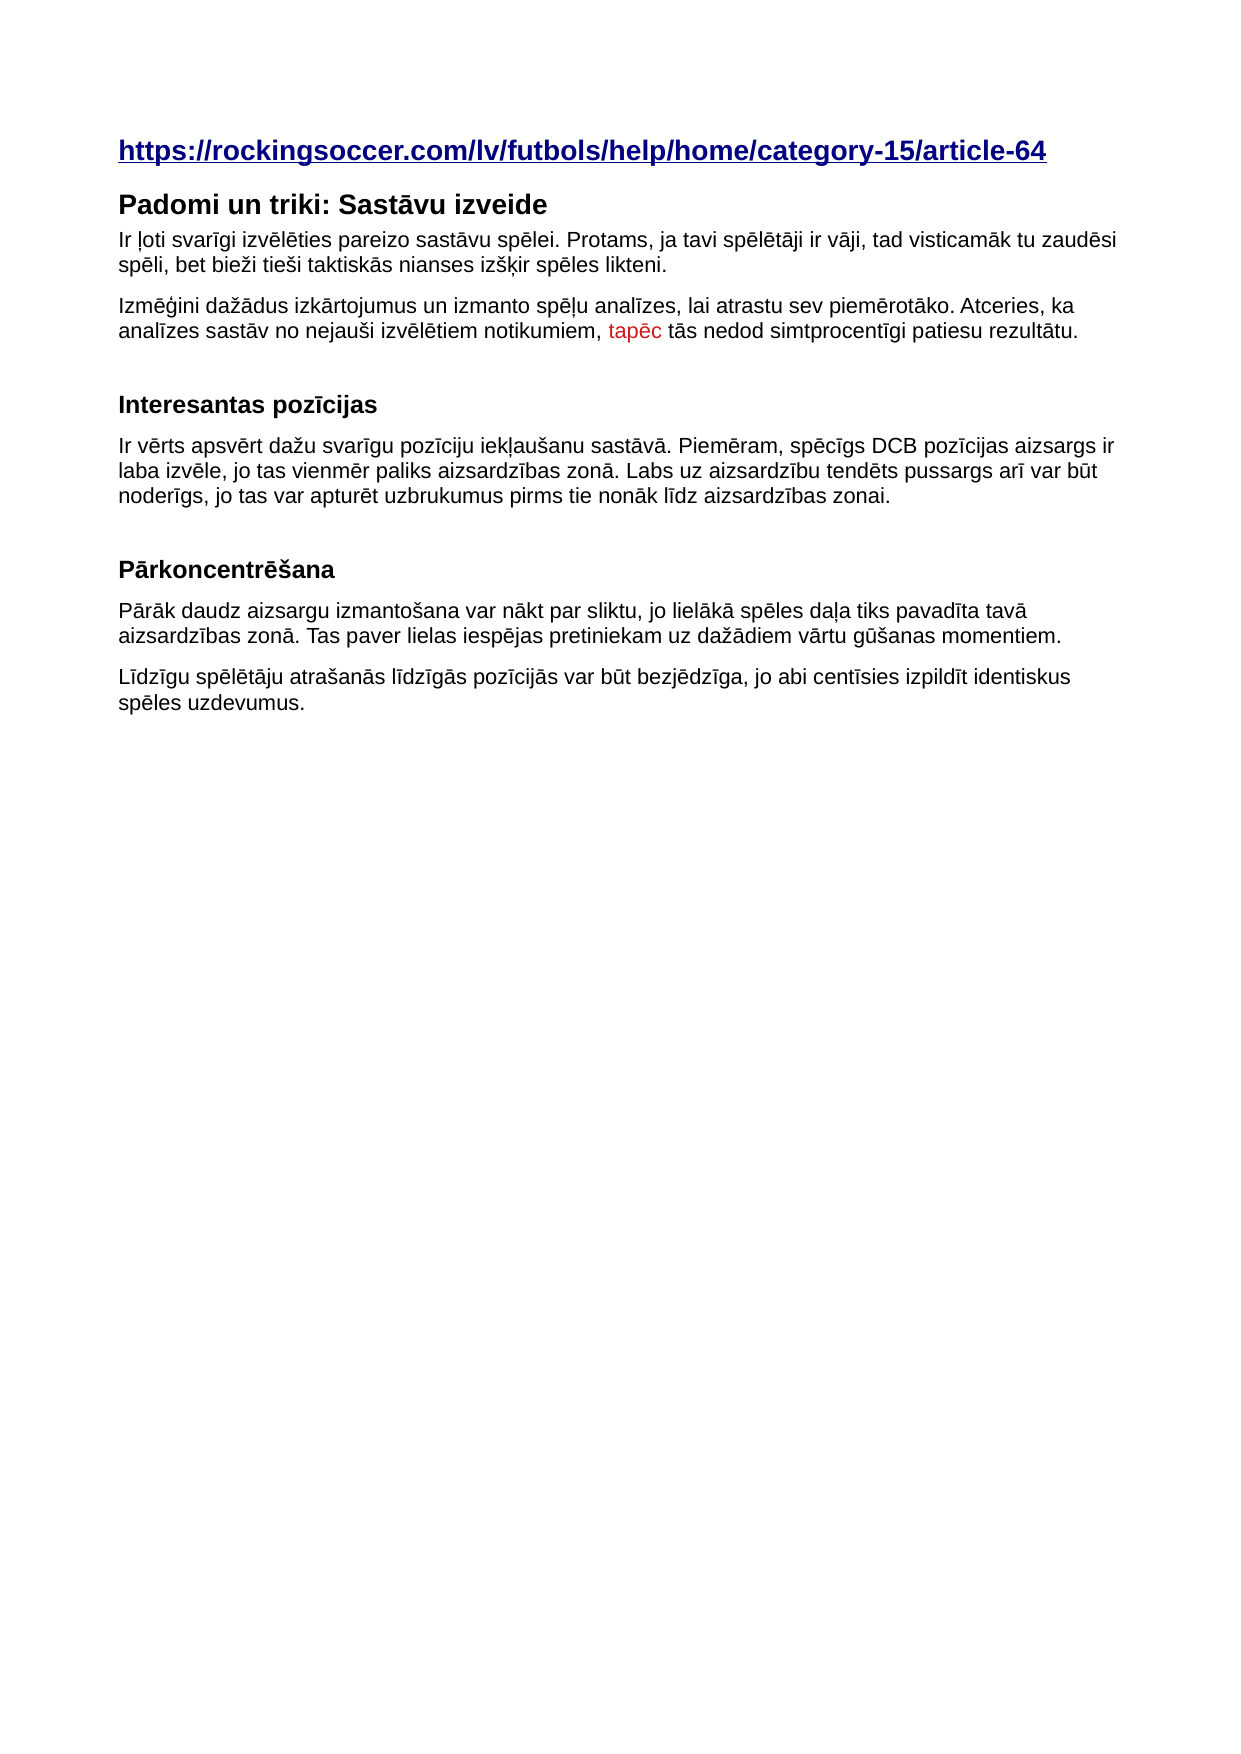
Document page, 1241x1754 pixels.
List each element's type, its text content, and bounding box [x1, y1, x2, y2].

text Ir vērts apsvērt dažu svarīgu pozīciju iekļaušanu sastāvā. Piemēram, spēcīgs DCB pozīcijas aizsargs ir laba izvēle, jo tas vienmēr paliks aizsardzības zonā. Labs uz aizsardzību tendēts pussargs arī var būt noderīgs, jo tas var apturēt uzbrukumus pirms tie nonāk līdz aizsardzības zonai. [118, 433, 1122, 508]
subtitle Pārkoncentrēšana [118, 555, 1122, 584]
subtitle Padomi un triki: Sastāvu izveide [118, 188, 1122, 220]
text Pārāk daudz aizsargu izmantošana var nākt par sliktu, jo lielākā spēles daļa tiks pavadīta tavā aizsardzības zonā. Tas paver lielas iespējas pretiniekam uz dažādiem vārtu gūšanas momentiem. [118, 598, 1122, 648]
subtitle https://rockingsoccer.com/lv/futbols/help/home/category-15/article-64 [118, 134, 1122, 166]
text Ir ļoti svarīgi izvēlēties pareizo sastāvu spēlei. Protams, ja tavi spēlētāji ir vāji, tad visticamāk tu zaudēsi spēli, bet bieži tieši taktiskās nianses izšķir spēles likteni. [118, 227, 1122, 277]
subtitle Interesantas pozīcijas [118, 390, 1122, 419]
text Līdzīgu spēlētāju atrašanās līdzīgās pozīcijās var būt bezjēdzīga, jo abi centīsies izpildīt identiskus spēles uzdevumus. [118, 664, 1122, 714]
text Izmēģini dažādus izkārtojumus un izmanto spēļu analīzes, lai atrastu sev piemērotāko. Atceries, ka analīzes sastāv no nejauši izvēlētiem notikumiem, tapēc tās nedod simtprocentīgi patiesu rezultātu. [118, 293, 1122, 343]
